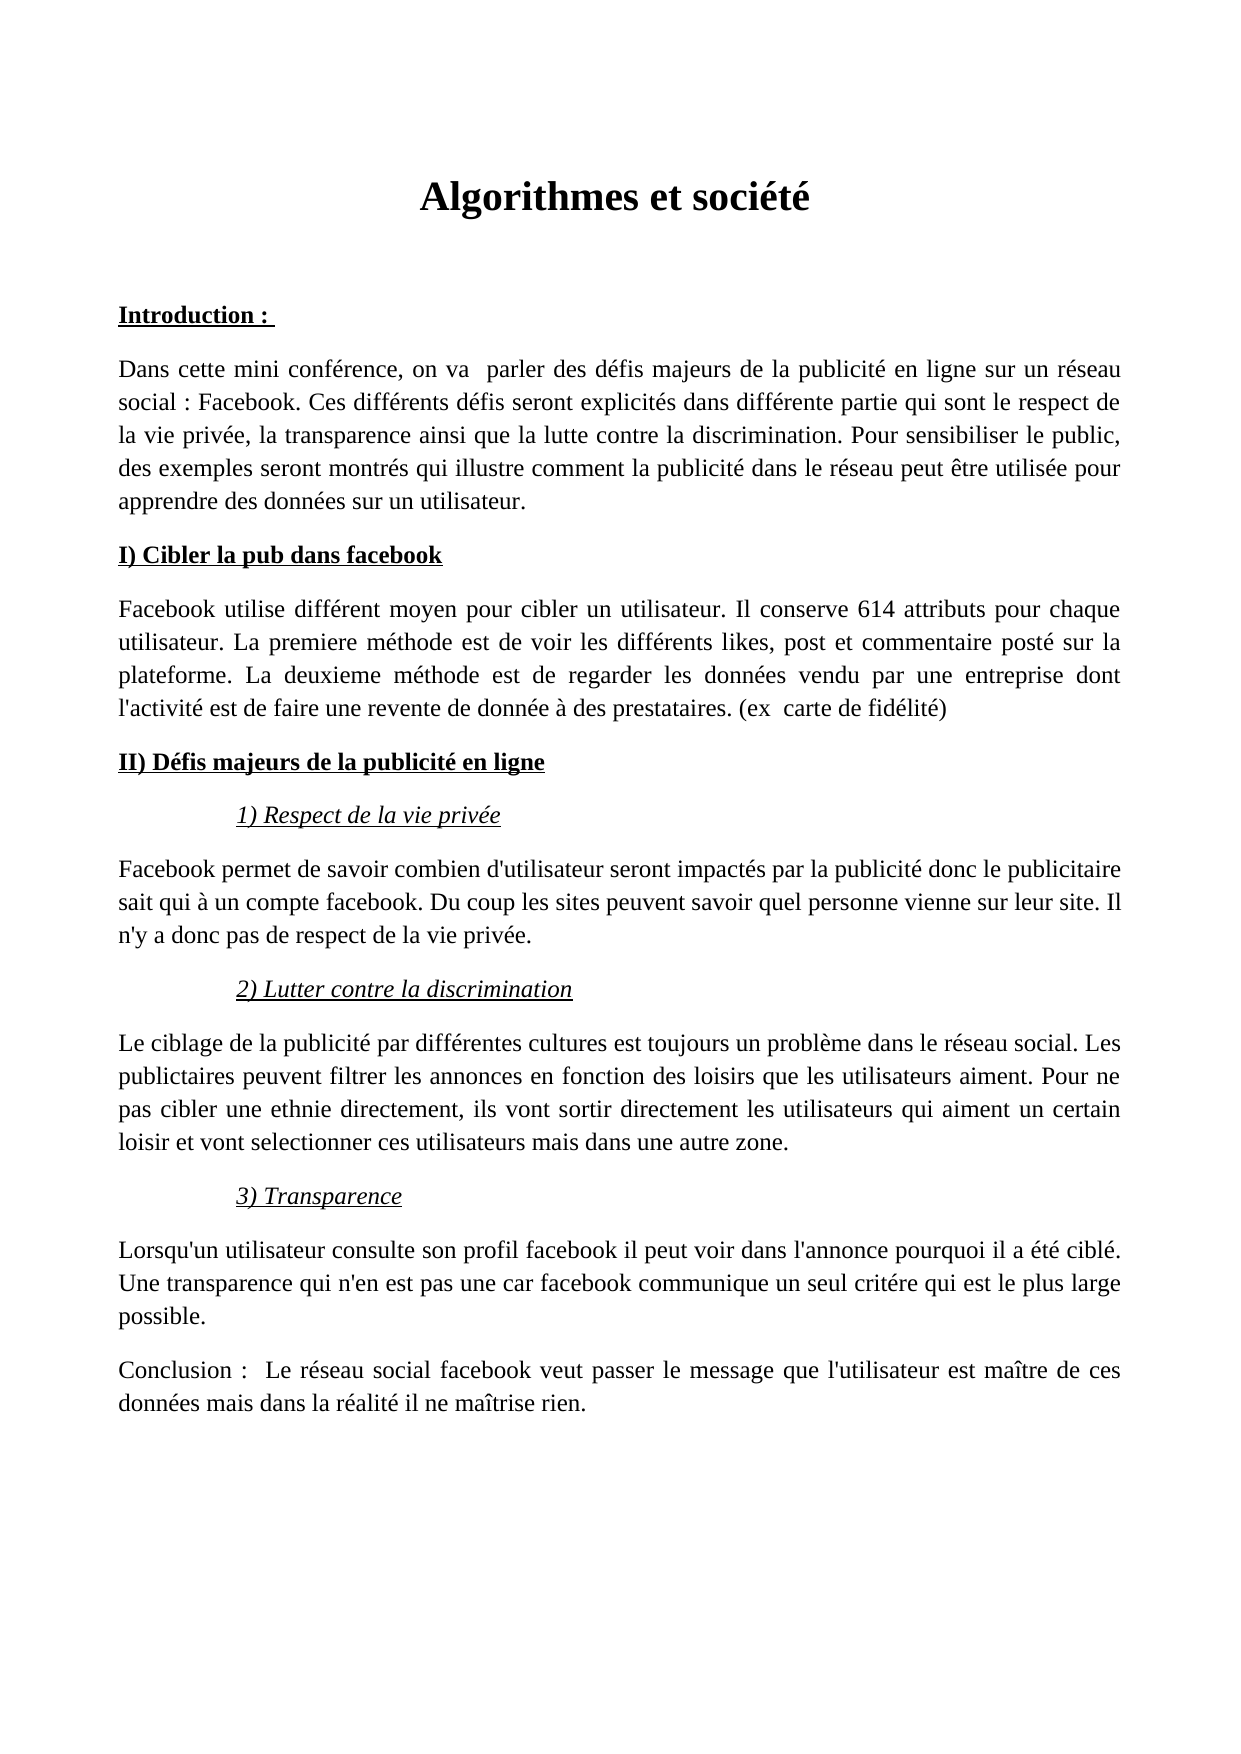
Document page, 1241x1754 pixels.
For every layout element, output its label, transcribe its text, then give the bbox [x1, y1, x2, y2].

text Introduction : [118, 300, 1122, 329]
text 2) Lutter contre la discrimination [118, 974, 1122, 1003]
text Facebook permet de savoir combien d'utilisateur seront impactés par la publicité donc le publicitaire sait qui à un compte facebook. Du coup les sites peuvent savoir quel personne vienne sur leur site. Il n'y a donc pas de respect de la vie privée. [118, 854, 1122, 949]
text Conclusion : Le réseau social facebook veut passer le message que l'utilisateur est maître de ces données mais dans la réalité il ne maîtrise rien. [118, 1355, 1122, 1417]
text Facebook utilise différent moyen pour cibler un utilisateur. Il conserve 614 attributs pour chaque utilisateur. La premiere méthode est de voir les différents likes, post et commentaire posté sur la plateforme. La deuxieme méthode est de regarder les données vendu par une entreprise dont l'activité est de faire une revente de donnée à des prestataires. (ex carte de fidélité) [118, 594, 1122, 722]
text Dans cette mini conférence, on va parler des défis majeurs de la publicité en ligne sur un réseau social : Facebook. Ces différents défis seront explicités dans différente partie qui sont le respect de la vie privée, la transparence ainsi que la lutte contre la discrimination. Pour sensibiliser le public, des exemples seront montrés qui illustre comment la publicité dans le réseau peut être utilisée pour apprendre des données sur un utilisateur. [118, 354, 1122, 515]
text Lorsqu'un utilisateur consulte son profil facebook il peut voir dans l'annonce pourquoi il a été ciblé. Une transparence qui n'en est pas une car facebook communique un seul critére qui est le plus large possible. [118, 1235, 1122, 1330]
text II) Défis majeurs de la publicité en ligne [118, 747, 1122, 775]
text 1) Respect de la vie privée [118, 801, 1122, 829]
text I) Cibler la pub dans facebook [118, 540, 1122, 569]
text Algorithmes et société [118, 171, 1122, 219]
text Le ciblage de la publicité par différentes cultures est toujours un problème dans le réseau social. Les publictaires peuvent filtrer les annonces en fonction des loisirs que les utilisateurs aiment. Pour ne pas cibler une ethnie directement, ils vont sortir directement les utilisateurs qui aiment un certain loisir et vont selectionner ces utilisateurs mais dans une autre zone. [118, 1028, 1122, 1156]
text 3) Transparence [118, 1181, 1122, 1210]
